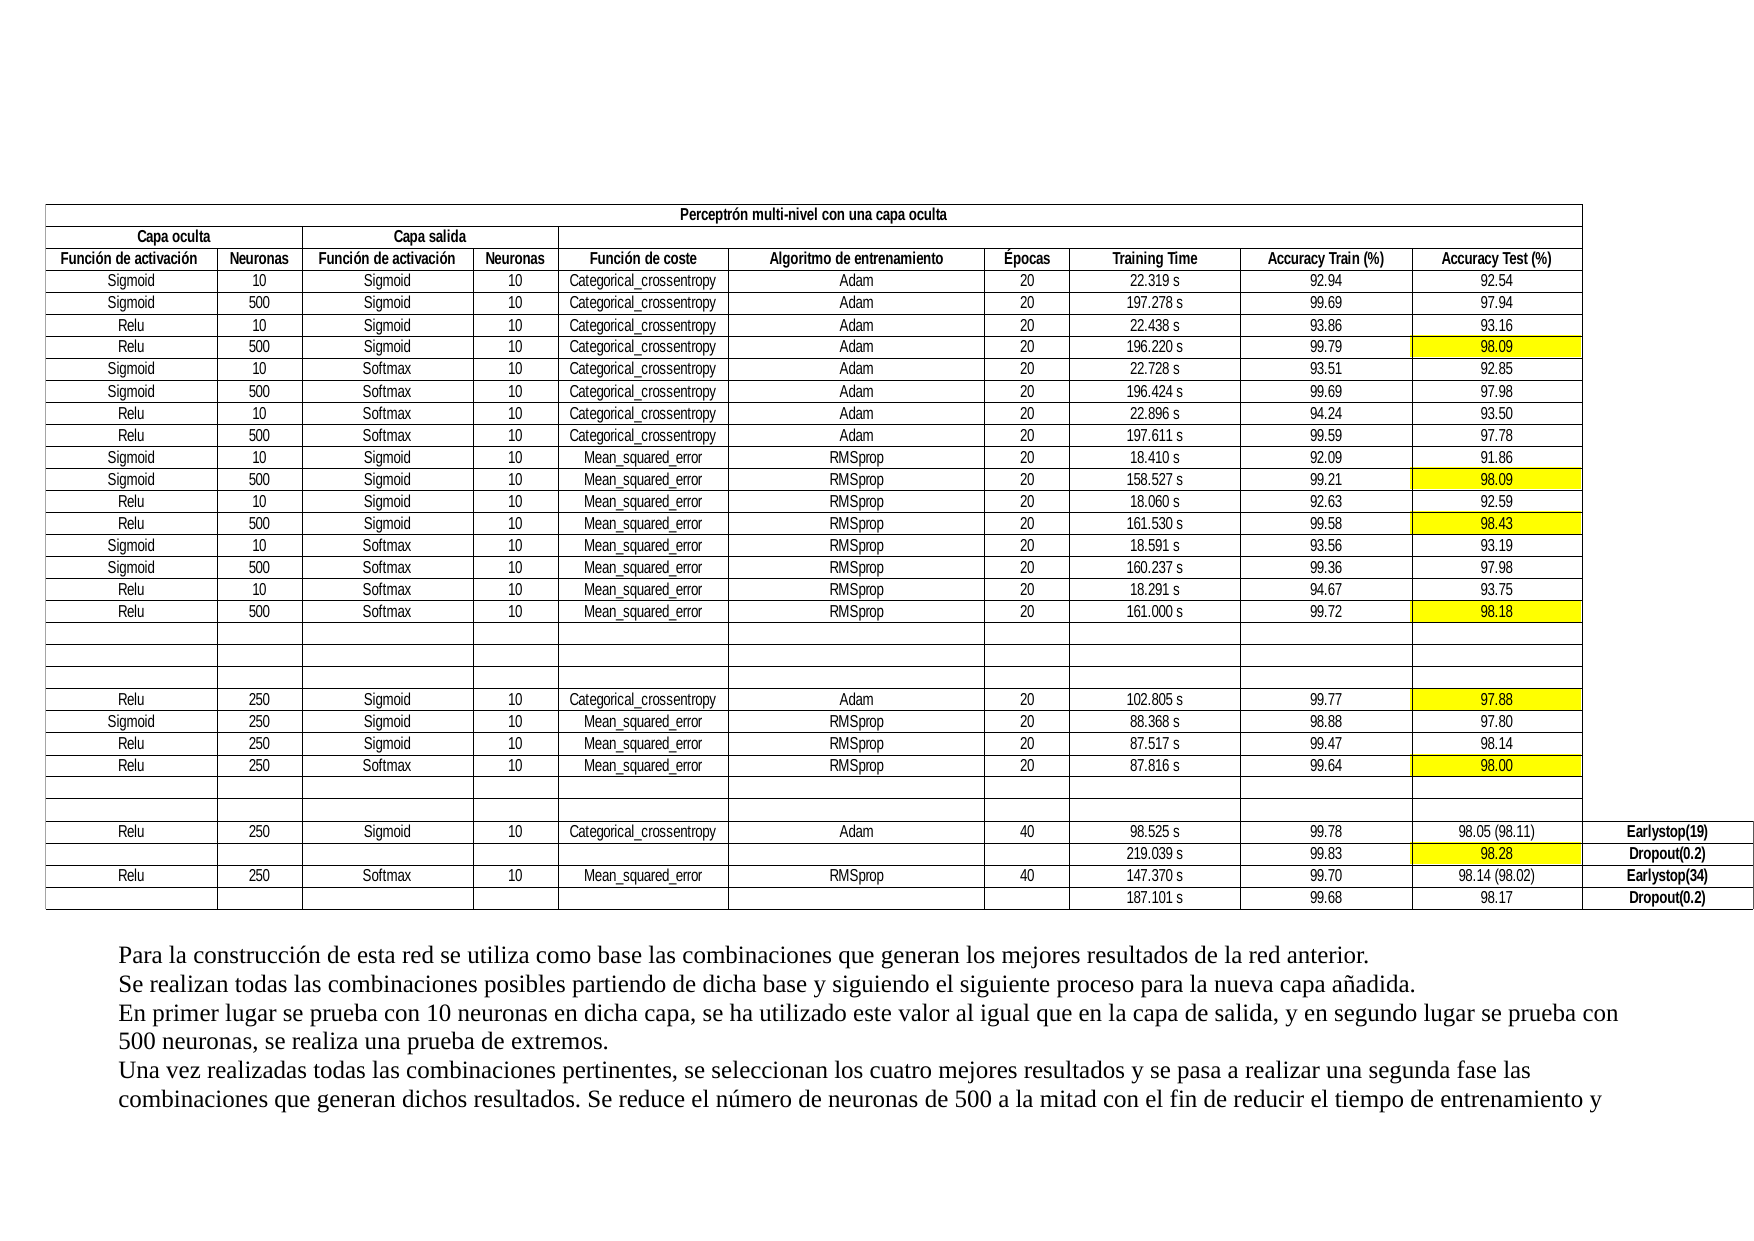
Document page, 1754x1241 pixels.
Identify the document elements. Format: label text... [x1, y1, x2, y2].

text Para la construcción de esta red se utiliza como base las combinaciones que generan los mejores resultados de la red anterior. [118, 940, 1636, 969]
text En primer lugar se prueba con 10 neuronas en dicha capa, se ha utilizado este valor al igual que en la capa de salida, y en segundo lugar se prueba con 500 neuronas, se realiza una prueba de extremos. [118, 998, 1636, 1055]
text Una vez realizadas todas las combinaciones pertinentes, se seleccionan los cuatro mejores resultados y se pasa a realizar una segunda fase las combinaciones que generan dichos resultados. Se reduce el número de neuronas de 500 a la mitad con el fin de reducir el tiempo de entrenamiento y [118, 1055, 1636, 1113]
text Se realizan todas las combinaciones posibles partiendo de dicha base y siguiendo el siguiente proceso para la nueva capa añadida. [118, 969, 1636, 998]
